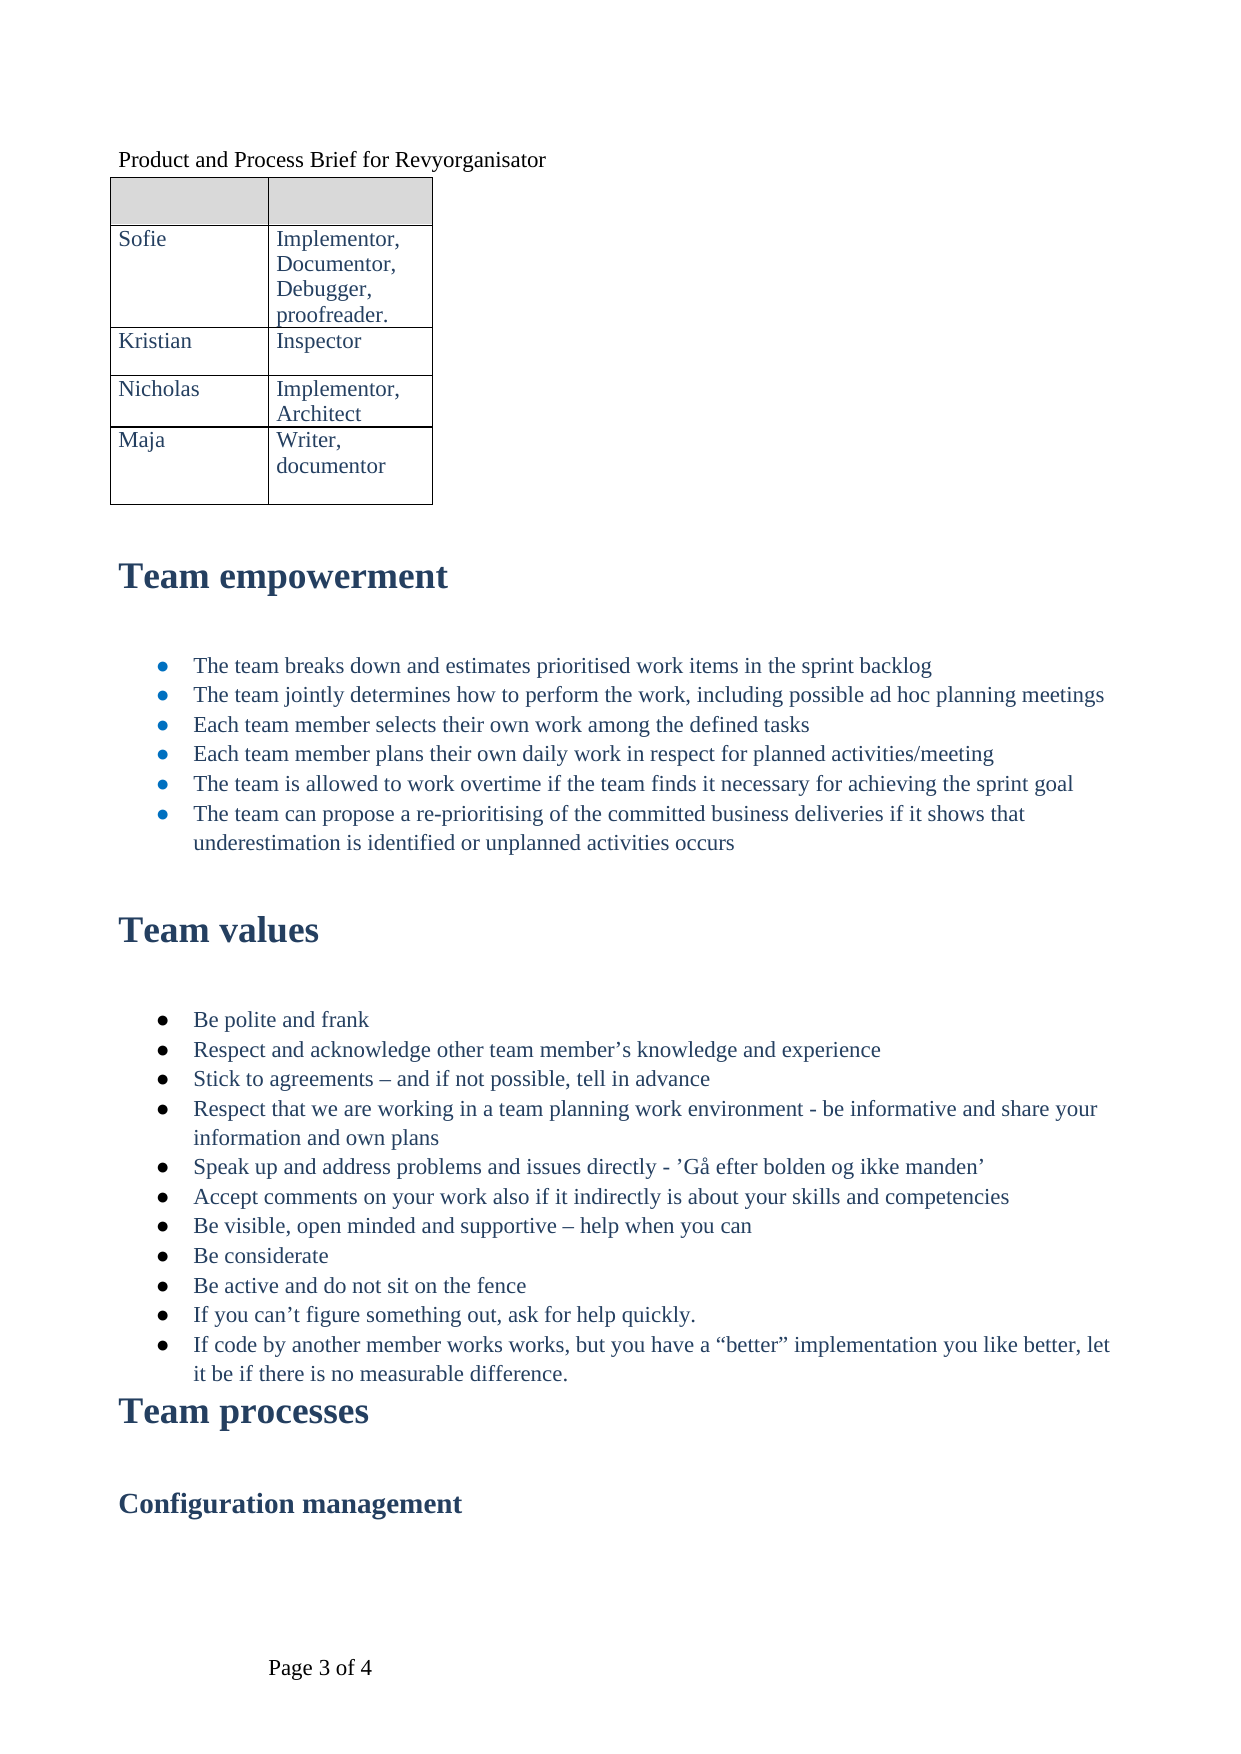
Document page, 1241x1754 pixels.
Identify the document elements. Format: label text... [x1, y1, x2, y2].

list Be active and do not sit on the fence [156, 1272, 1122, 1298]
list Accept comments on your work also if it indirectly is about your skills and competencies [156, 1184, 1122, 1209]
subtitle Configuration management [118, 1488, 1122, 1520]
table_cell Sofie [111, 226, 268, 327]
list Be visible, open minded and supportive – help when you can [156, 1213, 1122, 1239]
list The team is allowed to work overtime if the team finds it necessary for achieving the sprint goal [156, 771, 1122, 796]
table_cell Nicholas [111, 376, 268, 426]
list Stick to agreements – and if not possible, tell in advance [156, 1066, 1122, 1092]
list The team breaks down and estimates prioritised work items in the sprint backlog [156, 652, 1122, 678]
table_cell Writer, documentor [269, 428, 432, 504]
list Be considerate [156, 1243, 1122, 1268]
list If code by another member works works, but you have a “better” implementation you like better, let it be if there is no measurable difference. [156, 1332, 1122, 1386]
list The team jointly determines how to perform the work, including possible ad hoc planning meetings [156, 682, 1122, 708]
subtitle Team values [118, 909, 1122, 951]
subtitle Team empowerment [118, 555, 1122, 596]
table_cell Maja [111, 428, 268, 504]
table_cell Implementor, Architect [269, 376, 432, 426]
list Respect and acknowledge other team member’s knowledge and experience [156, 1036, 1122, 1062]
table_cell Inspector [269, 328, 432, 374]
list Be polite and frank [156, 1007, 1122, 1032]
list If you can’t figure something out, ask for help quickly. [156, 1302, 1122, 1328]
subtitle Team processes [118, 1390, 1122, 1432]
table_cell Kristian [111, 328, 268, 374]
table_cell [269, 178, 432, 224]
list The team can propose a re-prioritising of the committed business deliveries if it shows that underestimation is identified or unplanned activities occurs [156, 800, 1122, 855]
list Respect that we are working in a team planning work environment - be informative and share your information and own plans [156, 1095, 1122, 1150]
table_cell [111, 178, 268, 224]
table_cell Implementor, Documentor, Debugger, proofreader. [269, 226, 432, 327]
list Speak up and address problems and issues directly - ’Gå efter bolden og ikke manden’ [156, 1154, 1122, 1180]
list Each team member plans their own daily work in respect for planned activities/meeting [156, 741, 1122, 767]
list Each team member selects their own work among the defined tasks [156, 712, 1122, 737]
